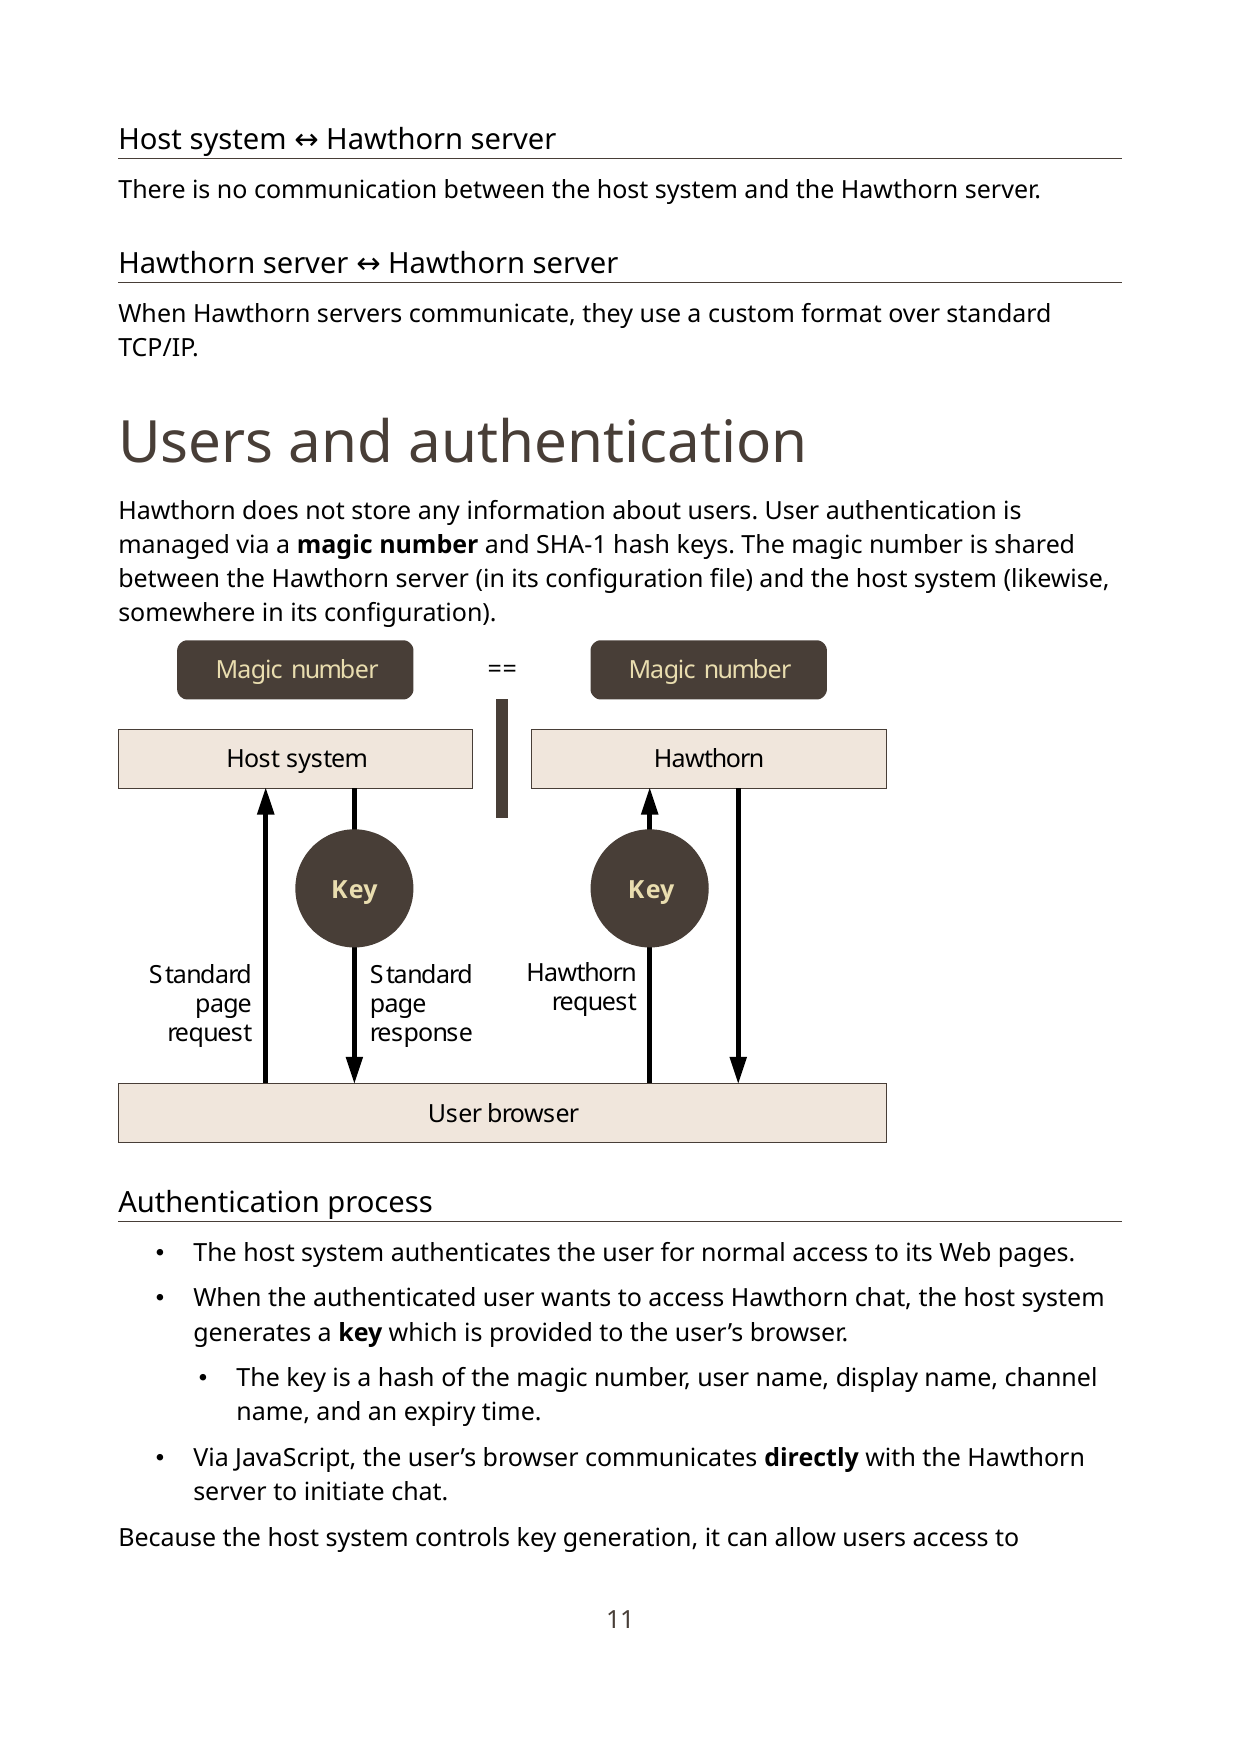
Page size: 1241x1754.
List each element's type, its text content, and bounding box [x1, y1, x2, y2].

text Because the host system controls key generation, it can allow users access to [118, 1520, 1122, 1554]
subtitle Authentication process [118, 1181, 1122, 1221]
text Hawthorn does not store any information about users. User authentication is managed via a magic number and SHA-1 hash keys. The magic number is shared between the Hawthorn server (in its configuration file) and the host system (likewise, somewhere in its configuration). [118, 492, 1122, 628]
list When the authenticated user wants to access Hawthorn chat, the host system generates a key which is provided to the user’s browser. [156, 1280, 1122, 1348]
subtitle Users and authentication [118, 400, 1122, 480]
text When Hawthorn servers communicate, they use a custom format over standard TCP/IP. [118, 295, 1122, 363]
subtitle Hawthorn server ↔ Hawthorn server [118, 242, 1122, 282]
list The key is a hash of the magic number, user name, display name, channel name, and an expiry time. [199, 1360, 1122, 1428]
list Via JavaScript, the user’s browser communicates directly with the Hawthorn server to initiate chat. [156, 1440, 1122, 1508]
subtitle Host system ↔ Hawthorn server [118, 118, 1122, 158]
list The host system authenticates the user for normal access to its Web pages. [156, 1234, 1122, 1268]
text There is no communication between the host system and the Hawthorn server. [118, 171, 1122, 205]
